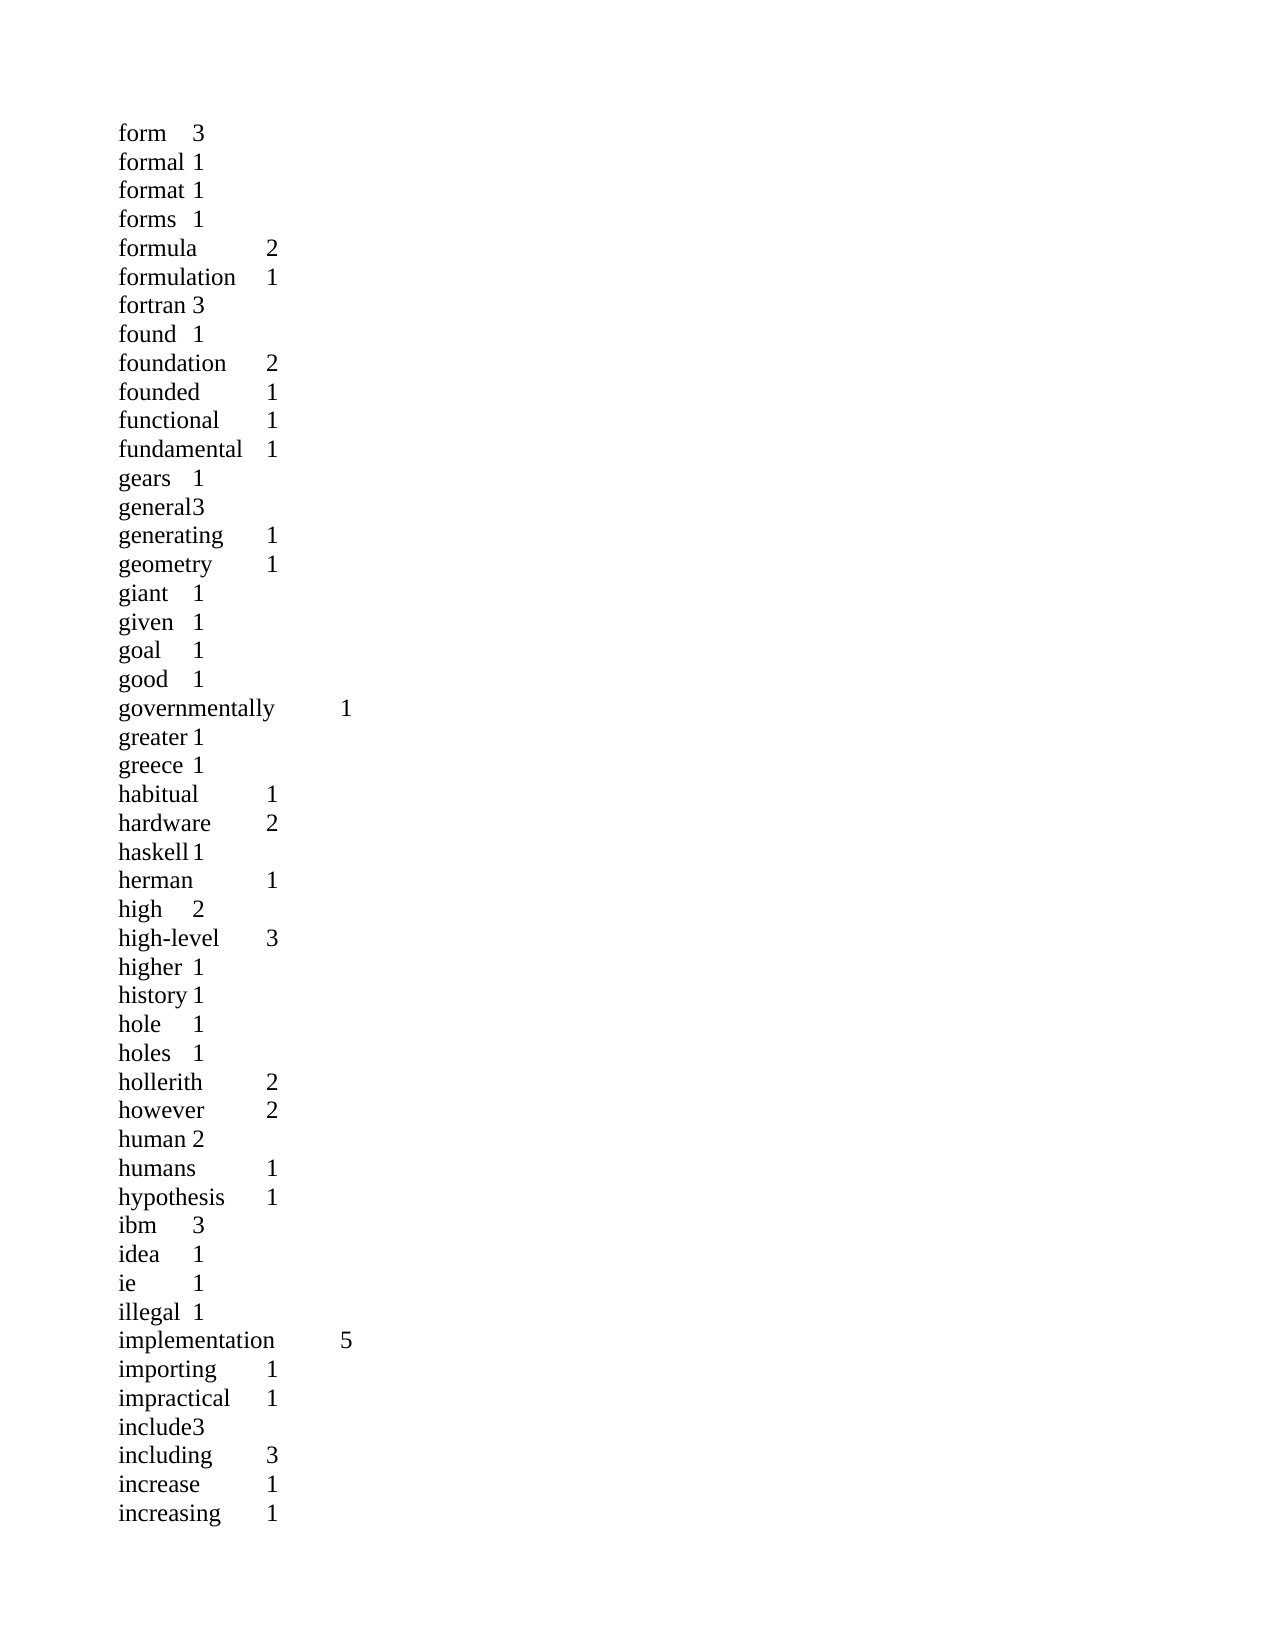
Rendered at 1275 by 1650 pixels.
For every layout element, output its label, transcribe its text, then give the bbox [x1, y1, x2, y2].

text high 2 [118, 894, 1157, 923]
text herman 1 [118, 866, 1157, 894]
text general 3 [118, 492, 1157, 521]
text greece 1 [118, 751, 1157, 779]
text humans 1 [118, 1153, 1157, 1182]
text fundamental 1 [118, 434, 1157, 463]
text high-level 3 [118, 923, 1157, 952]
text given 1 [118, 607, 1157, 636]
text goal 1 [118, 636, 1157, 664]
text foundation 2 [118, 348, 1157, 377]
text hole 1 [118, 1009, 1157, 1038]
text higher 1 [118, 952, 1157, 981]
text format 1 [118, 176, 1157, 204]
text illegal 1 [118, 1297, 1157, 1326]
text geometry 1 [118, 549, 1157, 578]
text form 3 [118, 118, 1157, 147]
text include 3 [118, 1412, 1157, 1441]
text idea 1 [118, 1239, 1157, 1268]
text increasing 1 [118, 1498, 1157, 1527]
text founded 1 [118, 377, 1157, 406]
text formula 2 [118, 233, 1157, 262]
text however 2 [118, 1096, 1157, 1124]
text forms 1 [118, 204, 1157, 233]
text importing 1 [118, 1354, 1157, 1383]
text formulation 1 [118, 262, 1157, 291]
text history 1 [118, 981, 1157, 1009]
text impractical 1 [118, 1383, 1157, 1412]
text greater 1 [118, 722, 1157, 751]
text including 3 [118, 1441, 1157, 1469]
text found 1 [118, 319, 1157, 348]
text hypothesis 1 [118, 1182, 1157, 1211]
text formal 1 [118, 147, 1157, 176]
text hollerith 2 [118, 1067, 1157, 1096]
text holes 1 [118, 1038, 1157, 1067]
text ibm 3 [118, 1211, 1157, 1239]
text ie 1 [118, 1268, 1157, 1297]
text implementation 5 [118, 1326, 1157, 1354]
text habitual 1 [118, 779, 1157, 808]
text functional 1 [118, 406, 1157, 434]
text gears 1 [118, 463, 1157, 492]
text generating 1 [118, 521, 1157, 549]
text haskell 1 [118, 837, 1157, 866]
text good 1 [118, 664, 1157, 693]
text human 2 [118, 1124, 1157, 1153]
text increase 1 [118, 1469, 1157, 1498]
text hardware 2 [118, 808, 1157, 837]
text giant 1 [118, 578, 1157, 607]
text governmentally 1 [118, 693, 1157, 722]
text fortran 3 [118, 291, 1157, 319]
